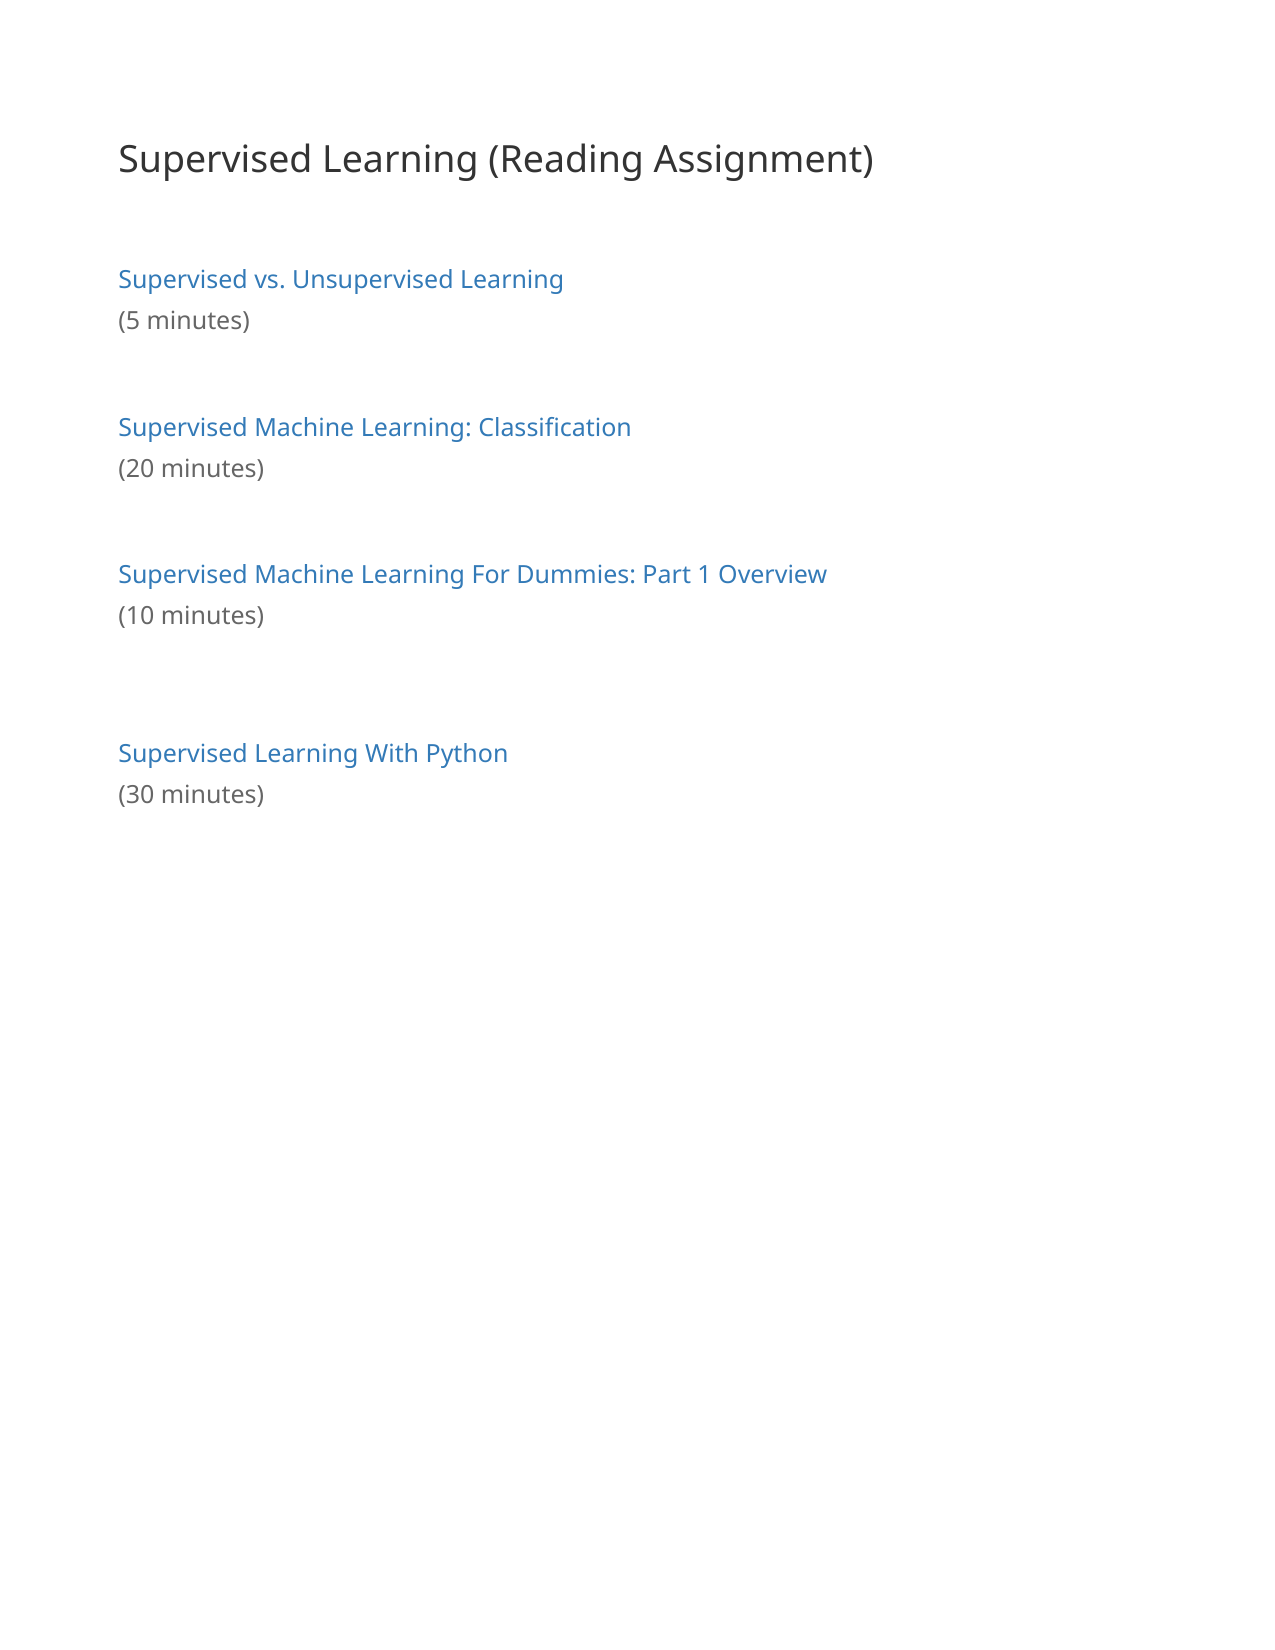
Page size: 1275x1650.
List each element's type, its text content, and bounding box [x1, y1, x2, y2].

text (20 minutes) [118, 450, 1157, 484]
text Supervised Machine Learning For Dummies: Part 1 Overview [118, 557, 1157, 591]
text Supervised Machine Learning: Classification [118, 409, 1157, 443]
text (30 minutes) [118, 776, 1157, 810]
text Supervised Learning With Python [118, 735, 1157, 769]
text (10 minutes) [118, 598, 1157, 632]
text (5 minutes) [118, 303, 1157, 337]
text Supervised vs. Unsupervised Learning [118, 262, 1157, 296]
subtitle Supervised Learning (Reading Assignment) [118, 133, 1157, 184]
